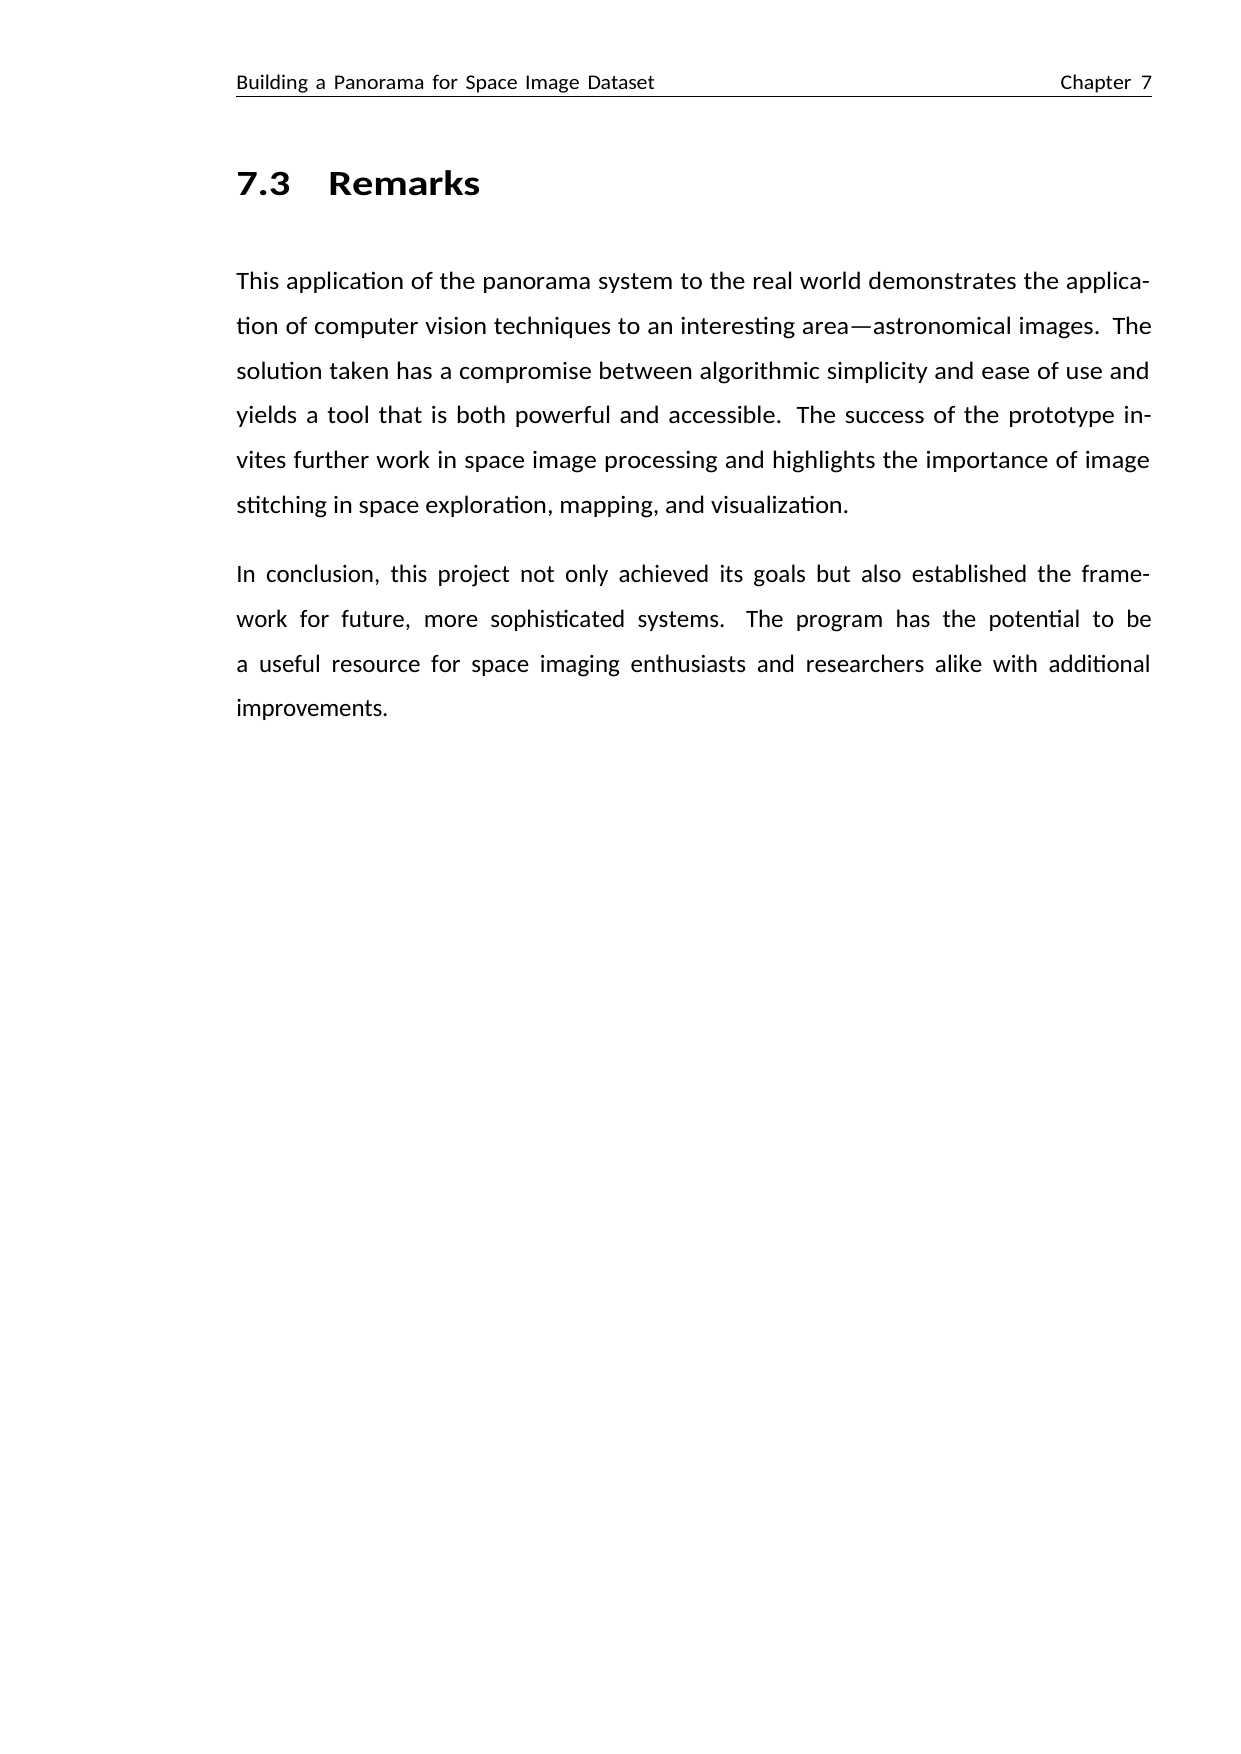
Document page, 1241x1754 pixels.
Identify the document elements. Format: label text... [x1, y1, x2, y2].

text In conclusion, this project not only achieved its goals but also established the frame- work for future, more sophisticated systems. The program has the potential to be a useful resource for space imaging enthusiasts and researchers alike with additional improvements. [236, 558, 1152, 723]
text This application of the panorama system to the real world demonstrates the applica- tion of computer vision techniques to an interesting area—astronomical images. The solution taken has a compromise between algorithmic simplicity and ease of use and yields a tool that is both powerful and accessible. The success of the prototype in- vites further work in space image processing and highlights the importance of image stitching in space exploration, mapping, and visualization. [236, 265, 1152, 520]
subtitle Remarks [236, 161, 1181, 204]
